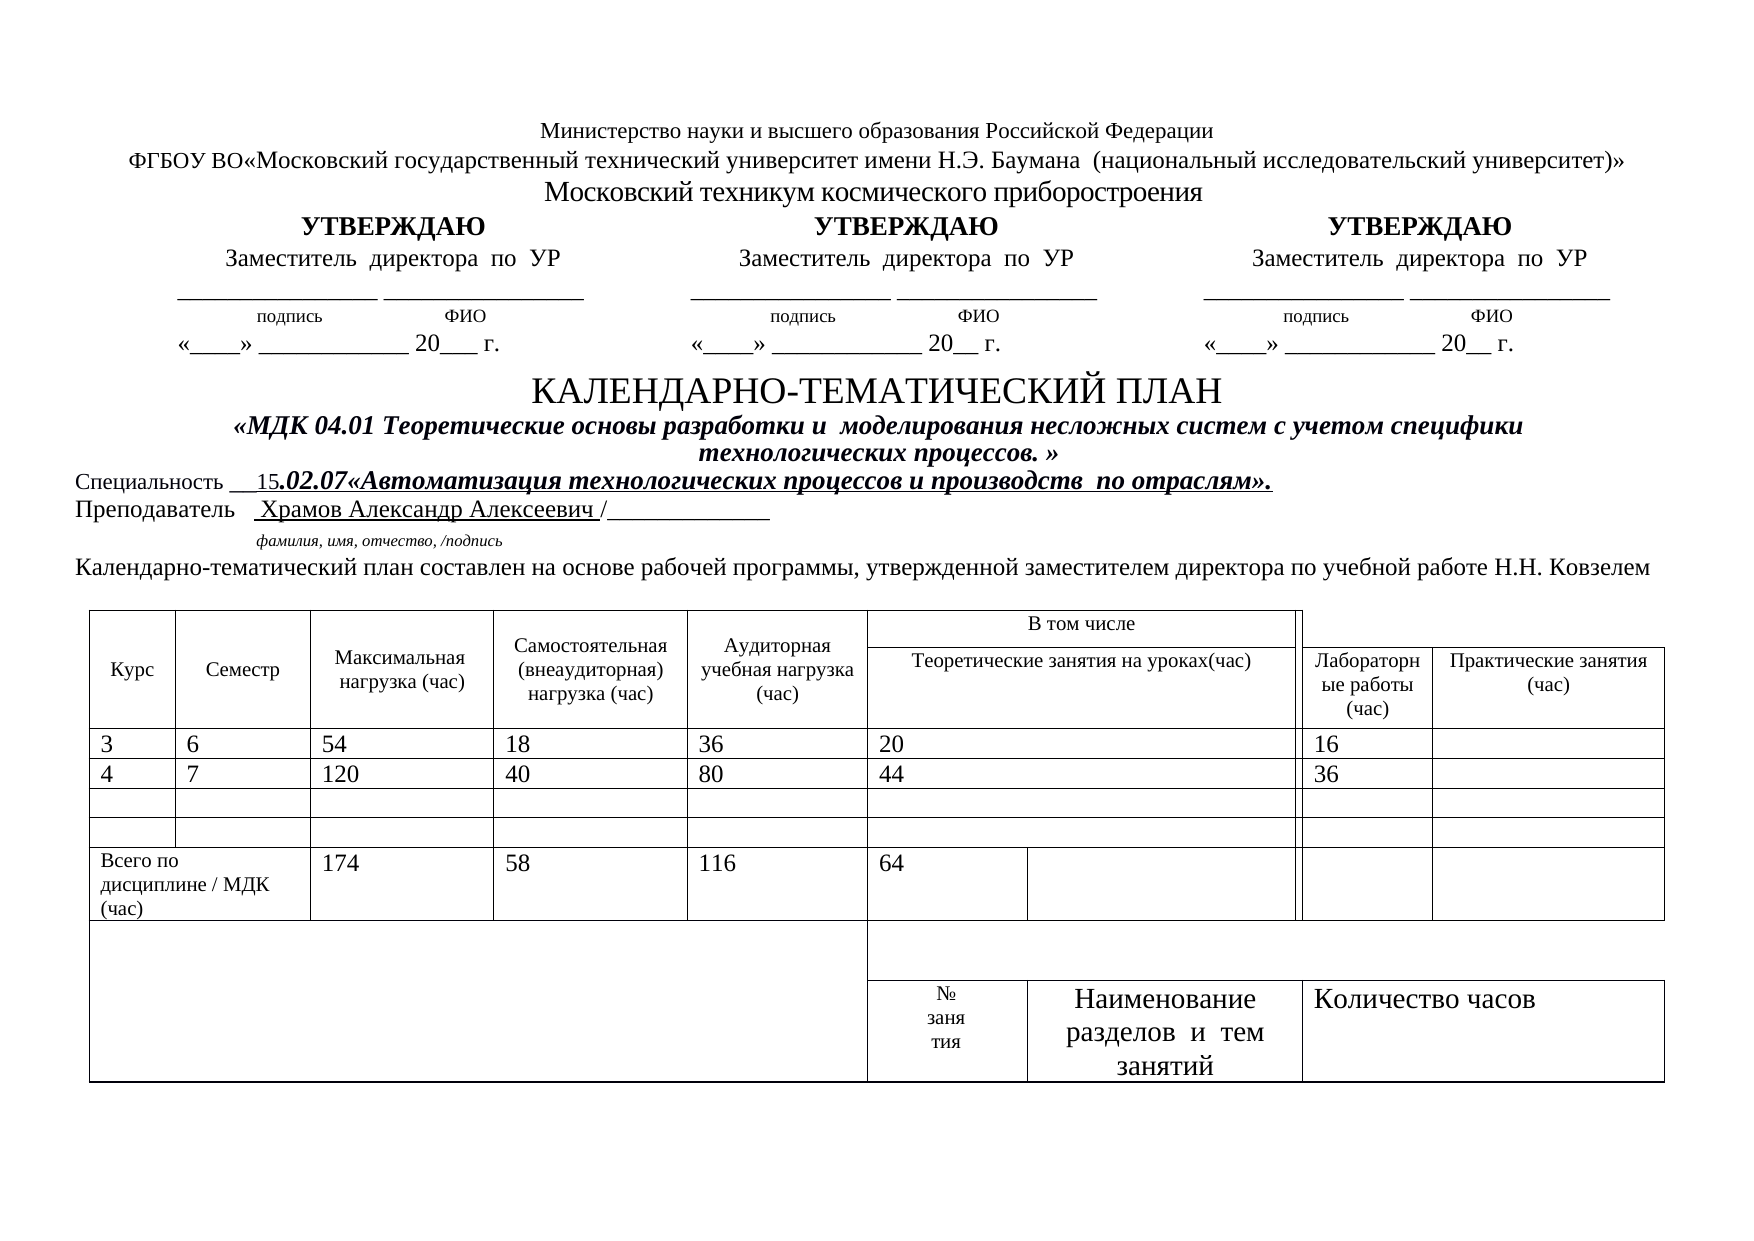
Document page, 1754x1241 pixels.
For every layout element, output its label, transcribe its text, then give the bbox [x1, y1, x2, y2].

table_cell [1303, 848, 1432, 920]
table_cell [868, 818, 1295, 847]
table_cell [494, 789, 687, 817]
text фамилия, имя, отчество, /подпись [75, 523, 1679, 552]
text Преподаватель Храмов Александр Алексеевич /_____________ [75, 494, 1679, 523]
table_cell 36 [1303, 759, 1432, 787]
table_cell 80 [688, 759, 867, 787]
table_cell [1296, 759, 1302, 787]
table_cell [868, 789, 1295, 817]
table_cell 40 [494, 759, 687, 787]
table_header Форма промежуточной аттестации [1296, 611, 1302, 728]
text «МДК 04.01 Теоретические основы разработки и моделирования несложных систем с учетом специфики [75, 412, 1679, 439]
table_cell Всего по дисциплине / МДК (час) [90, 848, 310, 920]
table_cell [1433, 729, 1664, 758]
table_cell 7 [176, 759, 310, 787]
table_cell 54 [311, 729, 493, 758]
table_cell [311, 818, 493, 847]
table_cell Практические занятия (час) [1433, 648, 1664, 728]
table_cell 64 [868, 848, 1027, 920]
table_cell [1433, 818, 1664, 847]
table_cell [688, 818, 867, 847]
table_cell [311, 789, 493, 817]
table_cell [494, 818, 687, 847]
table_cell [1296, 729, 1302, 758]
table_header УТВЕРЖДАЮ Заместитель директора по УР ________________ ________________ подпись ФИО «____» ____________ 20__ г. [620, 208, 1133, 359]
table_header Семестр [176, 611, 310, 728]
table_cell [1303, 818, 1432, 847]
table_cell [868, 921, 1664, 950]
table_cell [1296, 818, 1302, 847]
table_cell [90, 818, 175, 847]
table_header Курс [90, 611, 175, 728]
table_header Максимальная нагрузка (час) [311, 611, 493, 728]
table_cell 3 [90, 729, 175, 758]
table_header Самостоятельная (внеаудиторная) нагрузка (час) [494, 611, 687, 728]
table_header УТВЕРЖДАЮ Заместитель директора по УР ________________ ________________ подпись ФИО «____» ____________ 20___ г. [107, 208, 620, 359]
table_header Аудиторная учебная нагрузка (час) [688, 611, 867, 728]
table_cell 116 [688, 848, 867, 920]
text КАЛЕНДАРНО-ТЕМАТИЧЕСКИЙ ПЛАН [75, 369, 1679, 412]
text Министерство науки и высшего образования Российской Федерации [75, 112, 1679, 146]
text Календарно-тематический план составлен на основе рабочей программы, утвержденной заместителем директора по учебной работе Н.Н. Ковзелем [75, 552, 1679, 581]
table_cell 20 [868, 729, 1295, 758]
table_cell 16 [1303, 729, 1432, 758]
table_cell 52 [1296, 848, 1302, 920]
table_header УТВЕРЖДАЮ Заместитель директора по УР ________________ ________________ подпись ФИО «____» ____________ 20__ г. [1133, 208, 1647, 359]
table_cell [1433, 848, 1664, 920]
table_cell 58 [494, 848, 687, 920]
table_cell Лабораторные работы (час) [1303, 648, 1432, 728]
table_header В том числе [868, 611, 1295, 647]
table_cell 36 [688, 729, 867, 758]
text Специальность __15.02.07«Автоматизация технологических процессов и производств по отраслям». [75, 467, 1679, 494]
table_cell [1296, 789, 1302, 817]
table_cell 18 [494, 729, 687, 758]
table_cell Количество часов [1303, 981, 1664, 1081]
table_cell [1028, 848, 1295, 920]
table_cell № заня тия [868, 981, 1027, 1081]
table_cell Наименование разделов и тем занятий [1028, 981, 1302, 1081]
table_cell [1433, 789, 1664, 817]
table_cell [868, 950, 1664, 980]
table_header [1303, 610, 1664, 647]
table_cell Теоретические занятия на уроках(час) [868, 648, 1295, 728]
text Московский техникум космического приборостроения [75, 174, 1679, 208]
text технологических процессов. » [75, 439, 1679, 467]
table_cell [90, 789, 175, 817]
text ФГБОУ ВО«Московский государственный технический университет имени Н.Э. Баумана (национальный исследовательский университет)» [75, 146, 1679, 174]
table_cell [1303, 789, 1432, 817]
table_cell 44 [868, 759, 1295, 787]
table_cell [176, 818, 310, 847]
table_cell 174 [311, 848, 493, 920]
table_cell [1433, 759, 1664, 787]
table_cell [176, 789, 310, 817]
table_cell 6 [176, 729, 310, 758]
table_cell 120 [311, 759, 493, 787]
table_cell 4 [90, 759, 175, 787]
table_cell [688, 789, 867, 817]
table_cell [90, 921, 867, 1081]
